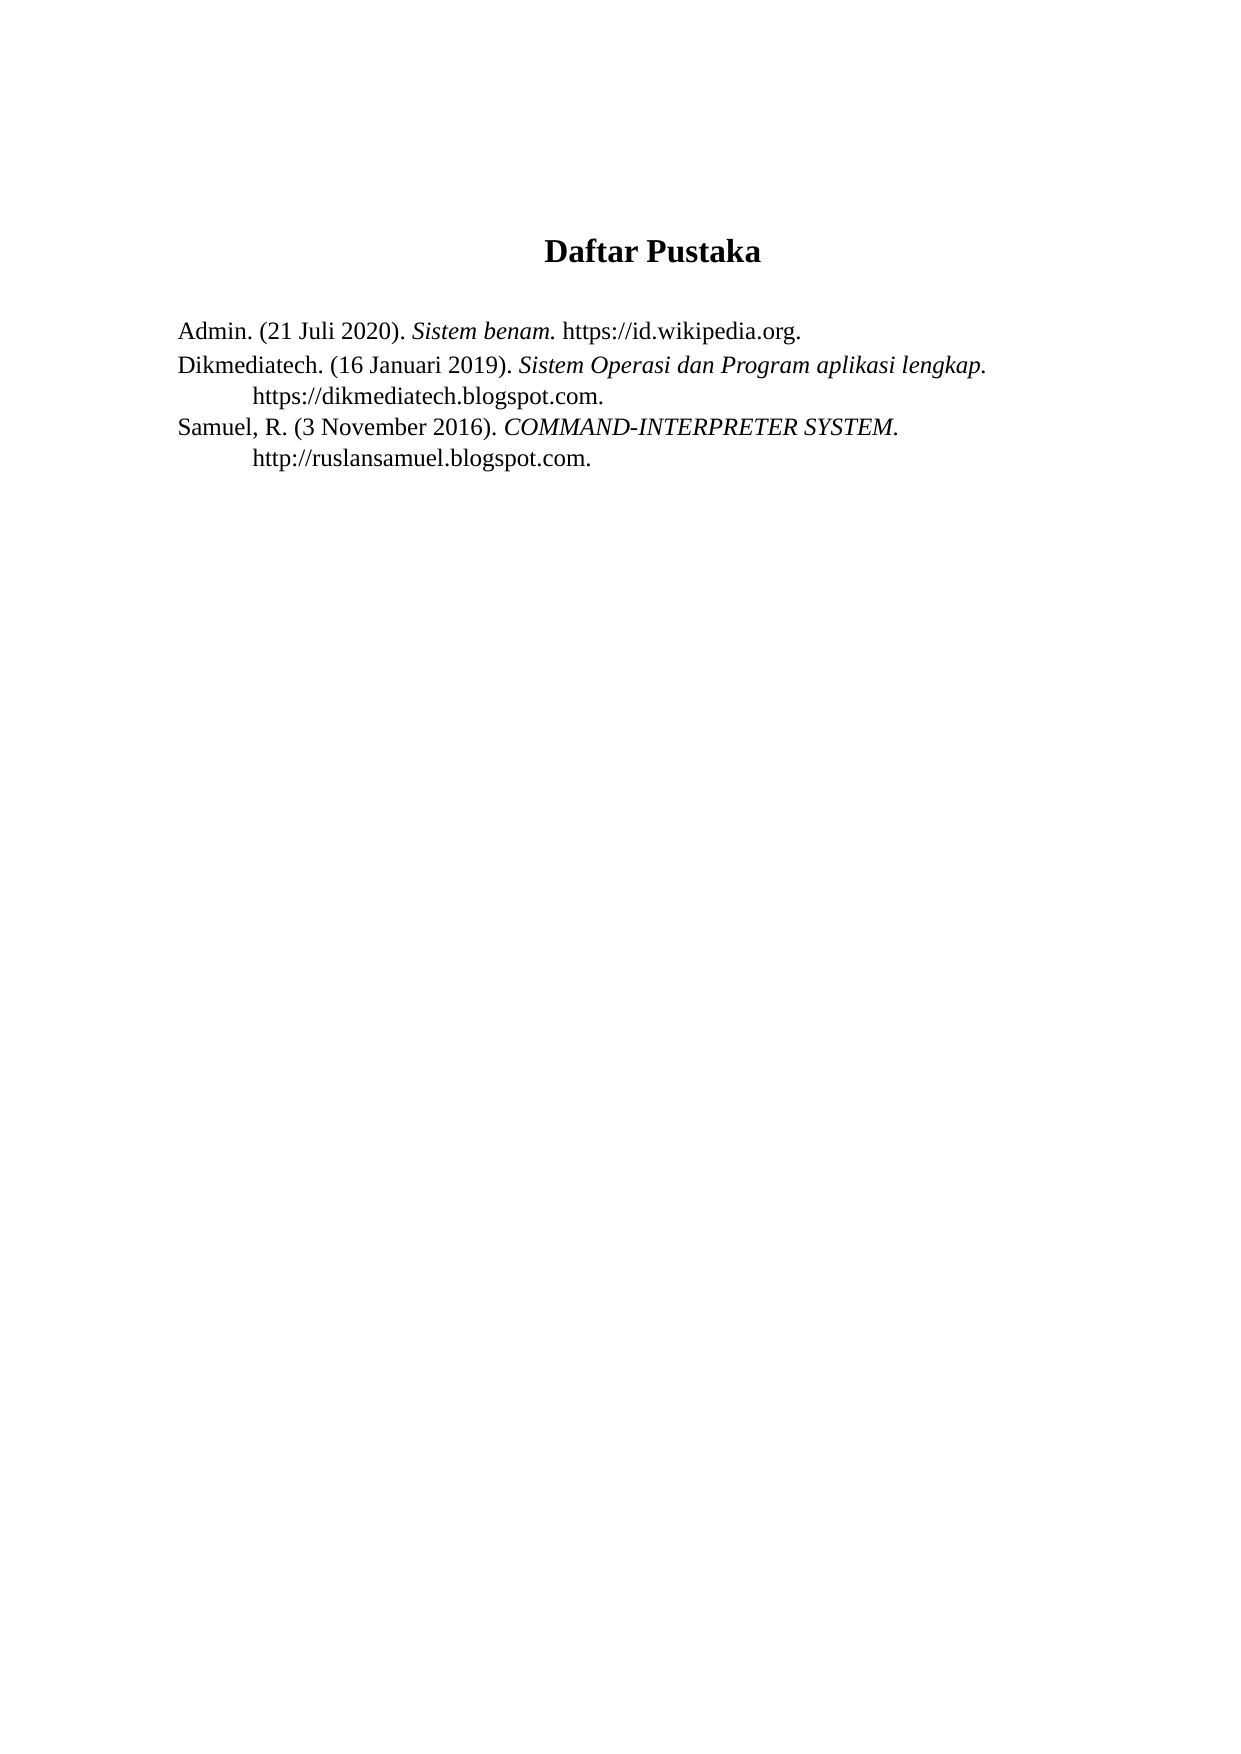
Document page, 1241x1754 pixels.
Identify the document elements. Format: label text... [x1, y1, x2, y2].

text Admin. (21 Juli 2020). Sistem benam. https://id.wikipedia.org. [177, 316, 1093, 345]
subtitle Daftar Pustaka [177, 231, 1093, 269]
text Dikmediatech. (16 Januari 2019). Sistem Operasi dan Program aplikasi lengkap. https://dikmediatech.blogspot.com. [177, 351, 1093, 410]
text Samuel, R. (3 November 2016). COMMAND-INTERPRETER SYSTEM. http://ruslansamuel.blogspot.com. [177, 412, 1093, 472]
